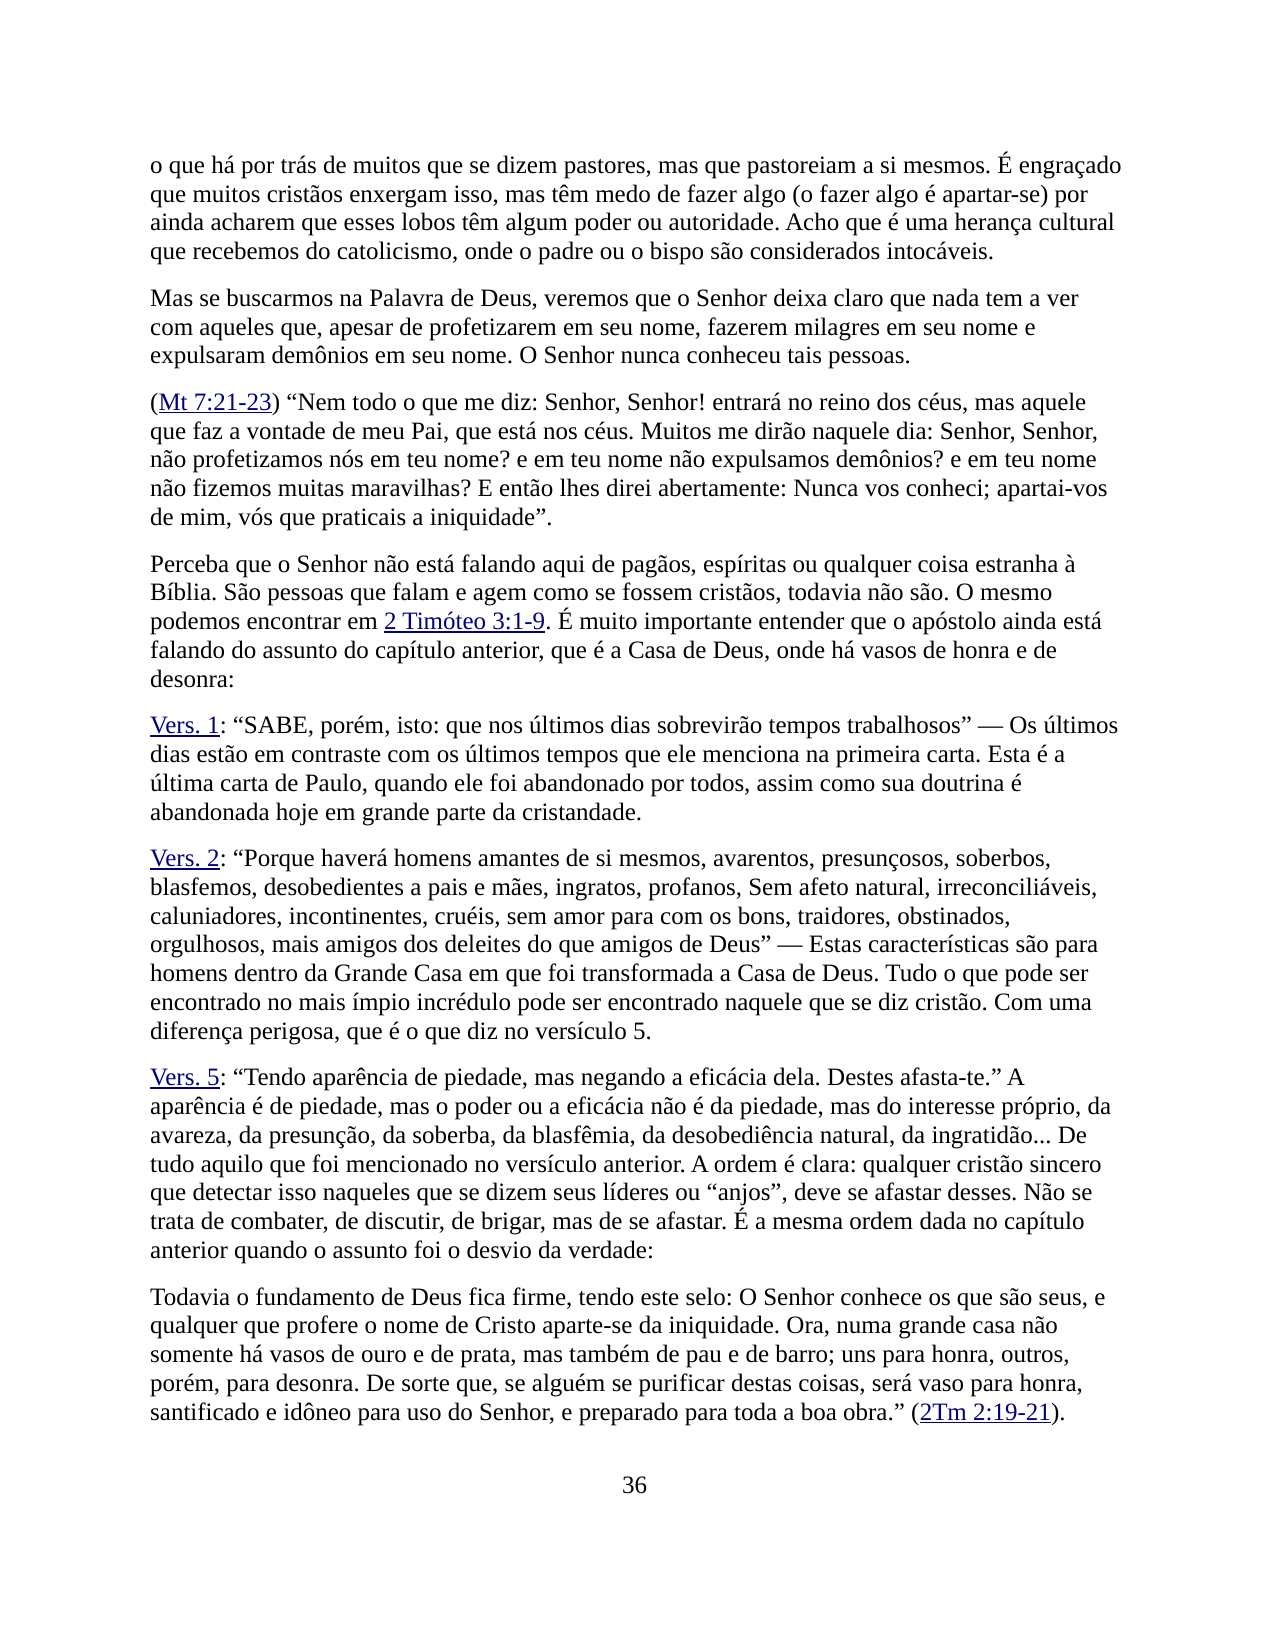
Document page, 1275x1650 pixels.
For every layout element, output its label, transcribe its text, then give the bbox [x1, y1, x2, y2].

text Todavia o fundamento de Deus fica firme, tendo este selo: O Senhor conhece os que são seus, e qualquer que profere o nome de Cristo aparte-se da iniquidade. Ora, numa grande casa não somente há vasos de ouro e de prata, mas também de pau e de barro; uns para honra, outros, porém, para desonra. De sorte que, se alguém se purificar destas coisas, será vaso para honra, santificado e idôneo para uso do Senhor, e preparado para toda a boa obra.” (2Tm 2:19-21). [150, 1282, 1125, 1425]
text Vers. 1: “SABE, porém, isto: que nos últimos dias sobrevirão tempos trabalhosos” — Os últimos dias estão em contraste com os últimos tempos que ele menciona na primeira carta. Esta é a última carta de Paulo, quando ele foi abandonado por todos, assim como sua doutrina é abandonada hoje em grande parte da cristandade. [150, 710, 1125, 825]
text (Mt 7:21-23) “Nem todo o que me diz: Senhor, Senhor! entrará no reino dos céus, mas aquele que faz a vontade de meu Pai, que está nos céus. Muitos me dirão naquele dia: Senhor, Senhor, não profetizamos nós em teu nome? e em teu nome não expulsamos demônios? e em teu nome não fizemos muitas maravilhas? E então lhes direi abertamente: Nunca vos conheci; apartai-vos de mim, vós que praticais a iniquidade”. [150, 387, 1125, 531]
text Vers. 5: “Tendo aparência de piedade, mas negando a eficácia dela. Destes afasta-te.” A aparência é de piedade, mas o poder ou a eficácia não é da piedade, mas do interesse próprio, da avareza, da presunção, da soberba, da blasfêmia, da desobediência natural, da ingratidão... De tudo aquilo que foi mencionado no versículo anterior. A ordem é clara: qualquer cristão sincero que detectar isso naqueles que se dizem seus líderes ou “anjos”, deve se afastar desses. Não se trata de combater, de discutir, de brigar, mas de se afastar. É a mesma ordem dada no capítulo anterior quando o assunto foi o desvio da verdade: [150, 1062, 1125, 1264]
text Mas se buscarmos na Palavra de Deus, veremos que o Senhor deixa claro que nada tem a ver com aqueles que, apesar de profetizarem em seu nome, fazerem milagres em seu nome e expulsaram demônios em seu nome. O Senhor nunca conheceu tais pessoas. [150, 283, 1125, 369]
text o que há por trás de muitos que se dizem pastores, mas que pastoreiam a si mesmos. É engraçado que muitos cristãos enxergam isso, mas têm medo de fazer algo (o fazer algo é apartar-se) por ainda acharem que esses lobos têm algum poder ou autoridade. Acho que é uma herança cultural que recebemos do catolicismo, onde o padre ou o bispo são considerados intocáveis. [150, 150, 1125, 265]
text Perceba que o Senhor não está falando aqui de pagãos, espíritas ou qualquer coisa estranha à Bíblia. São pessoas que falam e agem como se fossem cristãos, todavia não são. O mesmo podemos encontrar em 2 Timóteo 3:1-9. É muito importante entender que o apóstolo ainda está falando do assunto do capítulo anterior, que é a Casa de Deus, onde há vasos de honra e de desonra: [150, 549, 1125, 692]
text Vers. 2: “Porque haverá homens amantes de si mesmos, avarentos, presunçosos, soberbos, blasfemos, desobedientes a pais e mães, ingratos, profanos, Sem afeto natural, irreconciliáveis, caluniadores, incontinentes, cruéis, sem amor para com os bons, traidores, obstinados, orgulhosos, mais amigos dos deleites do que amigos de Deus” — Estas características são para homens dentro da Grande Casa em que foi transformada a Casa de Deus. Tudo o que pode ser encontrado no mais ímpio incrédulo pode ser encontrado naquele que se diz cristão. Com uma diferença perigosa, que é o que diz no versículo 5. [150, 843, 1125, 1044]
